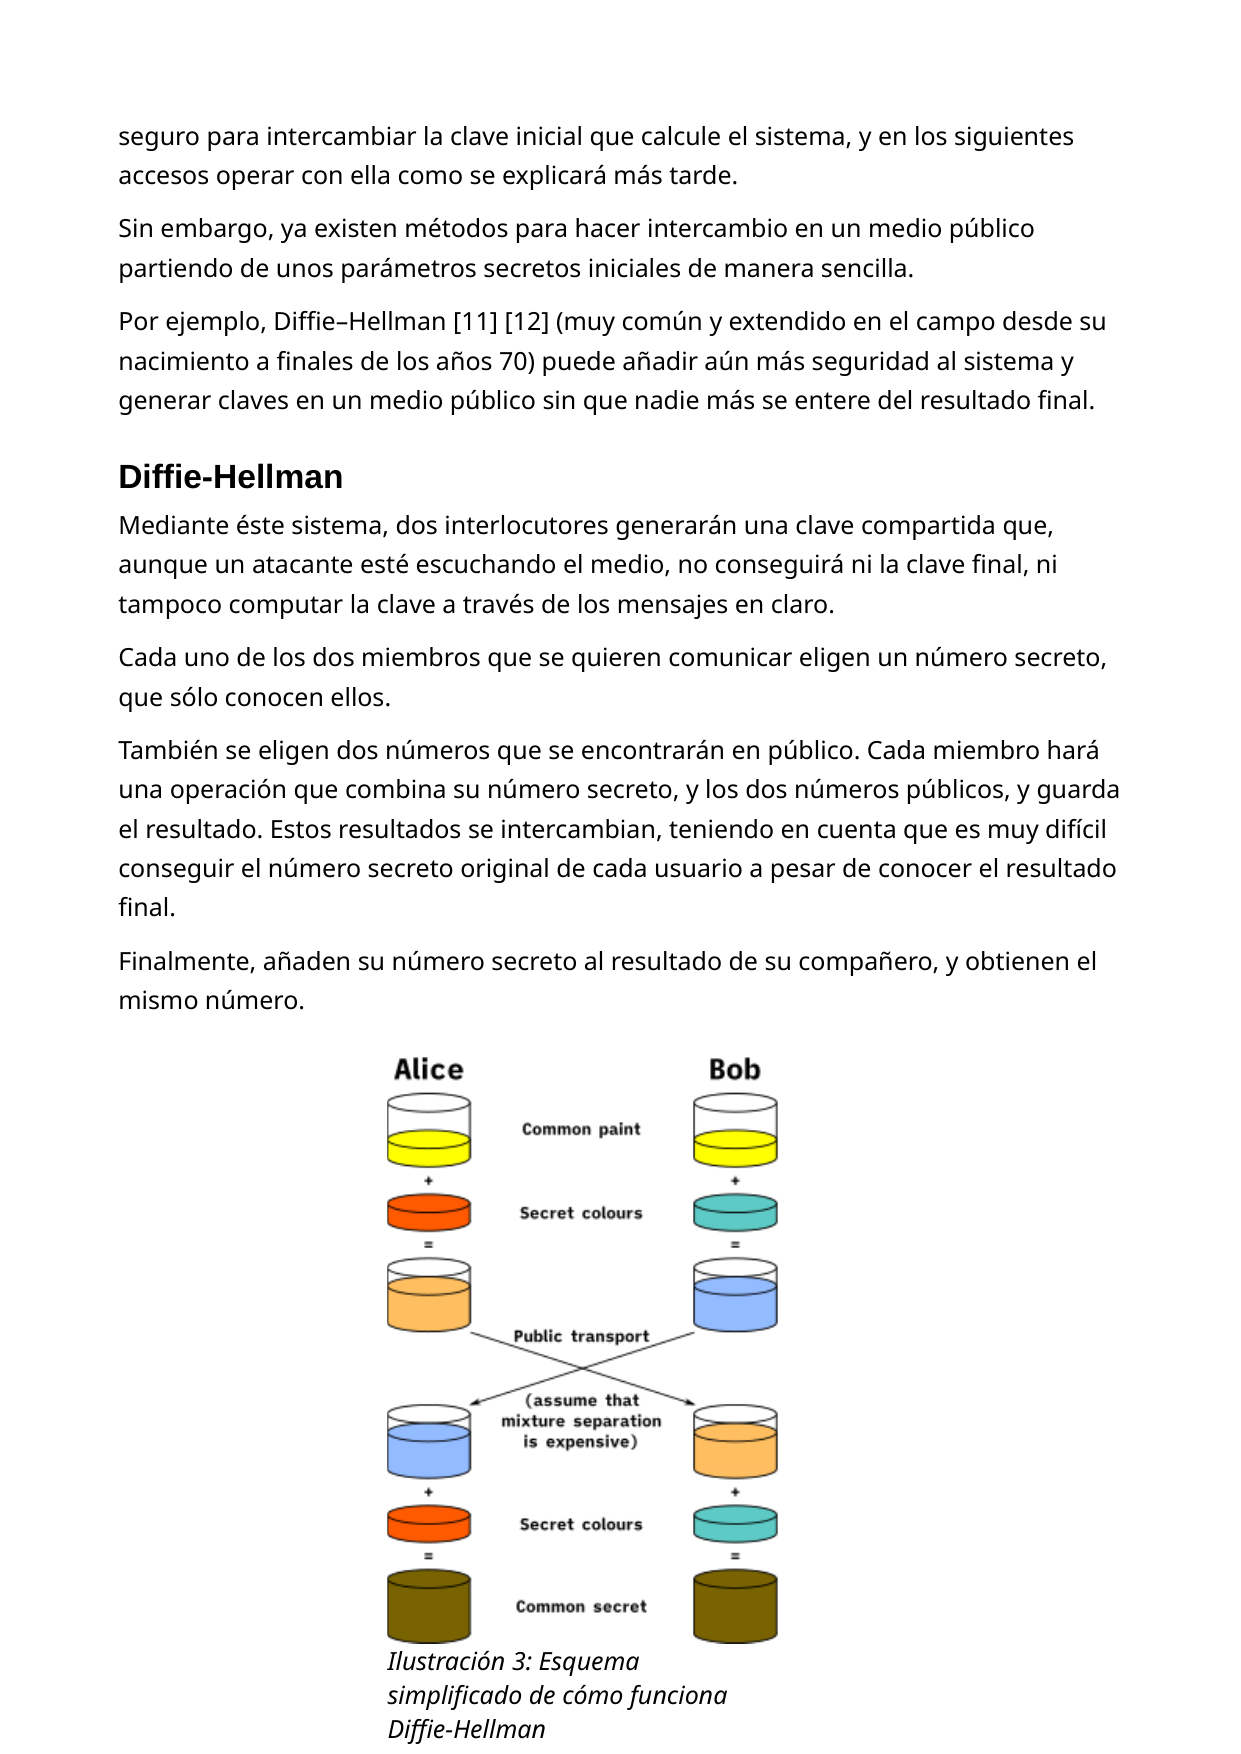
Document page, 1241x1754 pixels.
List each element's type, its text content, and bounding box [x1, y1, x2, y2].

text Sin embargo, ya existen métodos para hacer intercambio en un medio público partiendo de unos parámetros secretos iniciales de manera sencilla. [118, 211, 1122, 284]
subtitle Diffie-Hellman [118, 457, 1122, 496]
text seguro para intercambiar la clave inicial que calcule el sistema, y en los siguientes accesos operar con ella como se explicará más tarde. [118, 118, 1122, 191]
text Por ejemplo, Diffie–Hellman [11] [12] (muy común y extendido en el campo desde su nacimiento a finales de los años 70) puede añadir aún más seguridad al sistema y generar claves en un medio público sin que nadie más se entere del resultado final. [118, 304, 1122, 416]
text También se eligen dos números que se encontrarán en público. Cada miembro hará una operación que combina su número secreto, y los dos números públicos, y guarda el resultado. Estos resultados se intercambian, teniendo en cuenta que es muy difícil conseguir el número secreto original de cada usuario a pesar de conocer el resultado final. [118, 733, 1122, 924]
text Cada uno de los dos miembros que se quieren comunicar eligen un número secreto, que sólo conocen ellos. [118, 640, 1122, 713]
text Ilustración 3: Esquema simplificado de cómo funciona Diffie-Hellman [387, 1644, 778, 1746]
text Mediante éste sistema, dos interlocutores generarán una clave compartida que, aunque un atacante esté escuchando el medio, no conseguirá ni la clave final, ni tampoco computar la clave a través de los mensajes en claro. [118, 508, 1122, 620]
text Finalmente, añaden su número secreto al resultado de su compañero, y obtienen el mismo número. [118, 943, 1122, 1017]
picture [387, 1057, 778, 1644]
